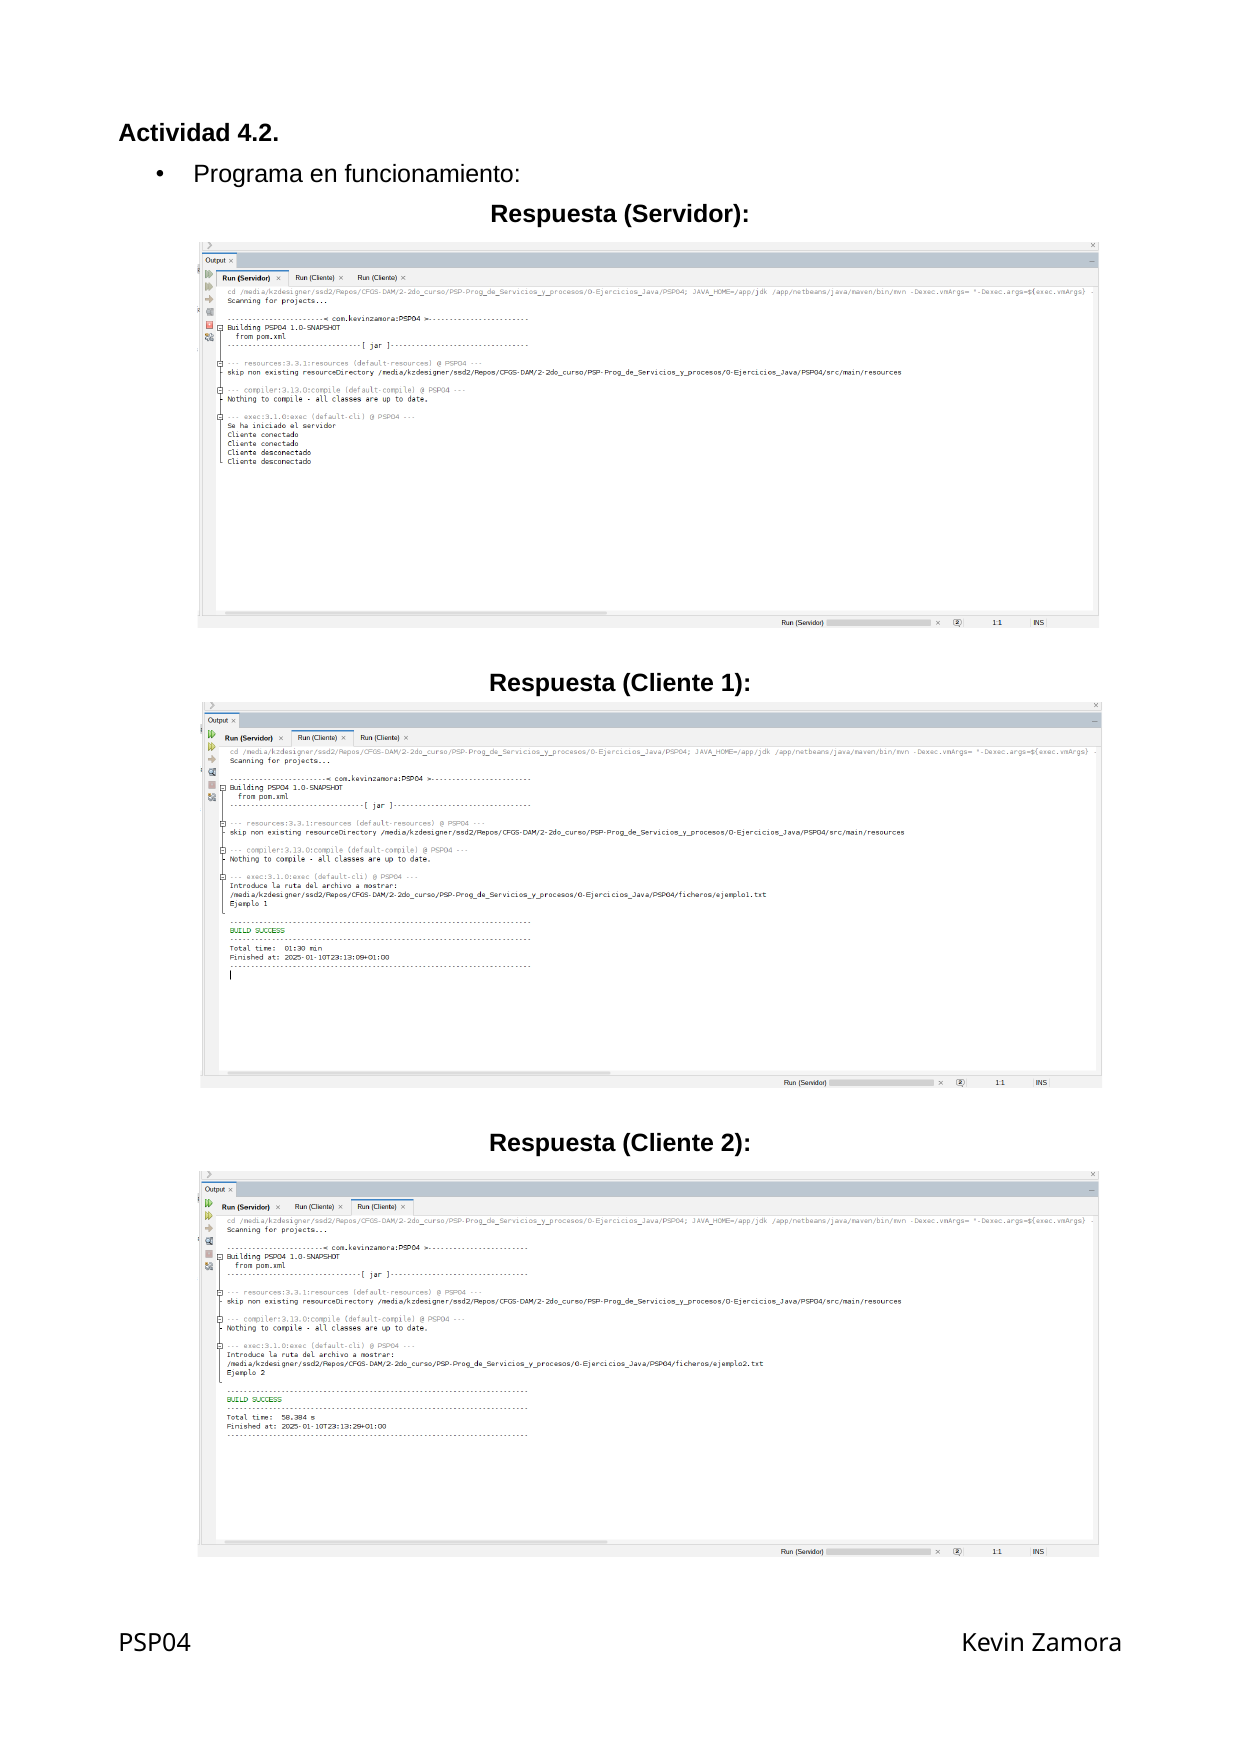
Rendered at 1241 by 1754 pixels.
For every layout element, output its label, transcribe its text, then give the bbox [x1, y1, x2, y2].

text Actividad 4.2. [118, 118, 1122, 147]
list Programa en funcionamiento: [156, 159, 1122, 188]
picture [197, 242, 1100, 628]
picture [197, 1171, 1100, 1557]
text Respuesta (Cliente 2): [118, 1128, 1122, 1157]
picture [200, 702, 1103, 1088]
text Respuesta (Servidor): [118, 199, 1122, 228]
text Respuesta (Cliente 1): [118, 668, 1122, 697]
